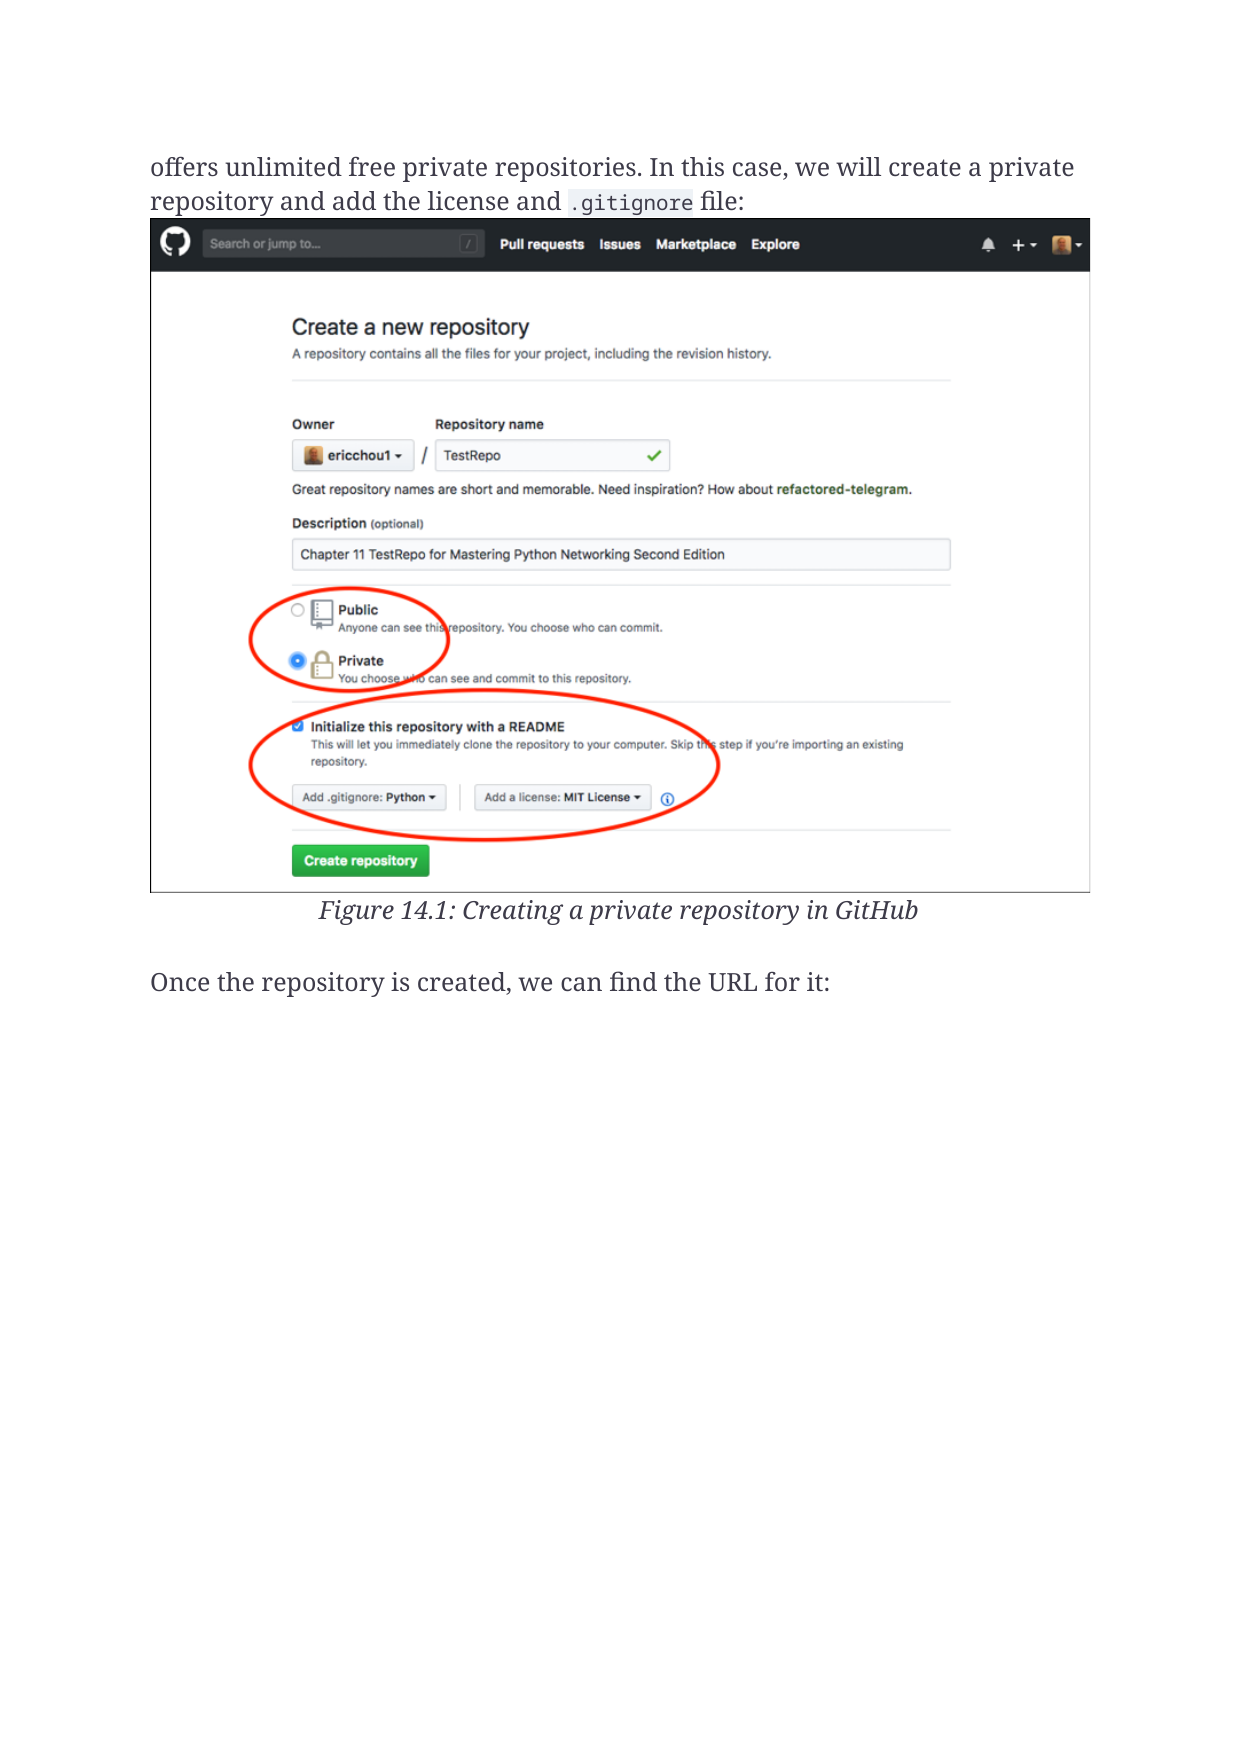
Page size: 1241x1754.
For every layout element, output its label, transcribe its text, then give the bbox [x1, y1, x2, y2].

text Once the repository is created, we can find the URL for it: [150, 964, 1090, 998]
text offers unlimited free private repositories. In this case, we will create a private repository and add the license and .gitignore file: [150, 150, 1090, 218]
text Figure 14.1: Creating a private repository in GitHub [150, 893, 1090, 927]
